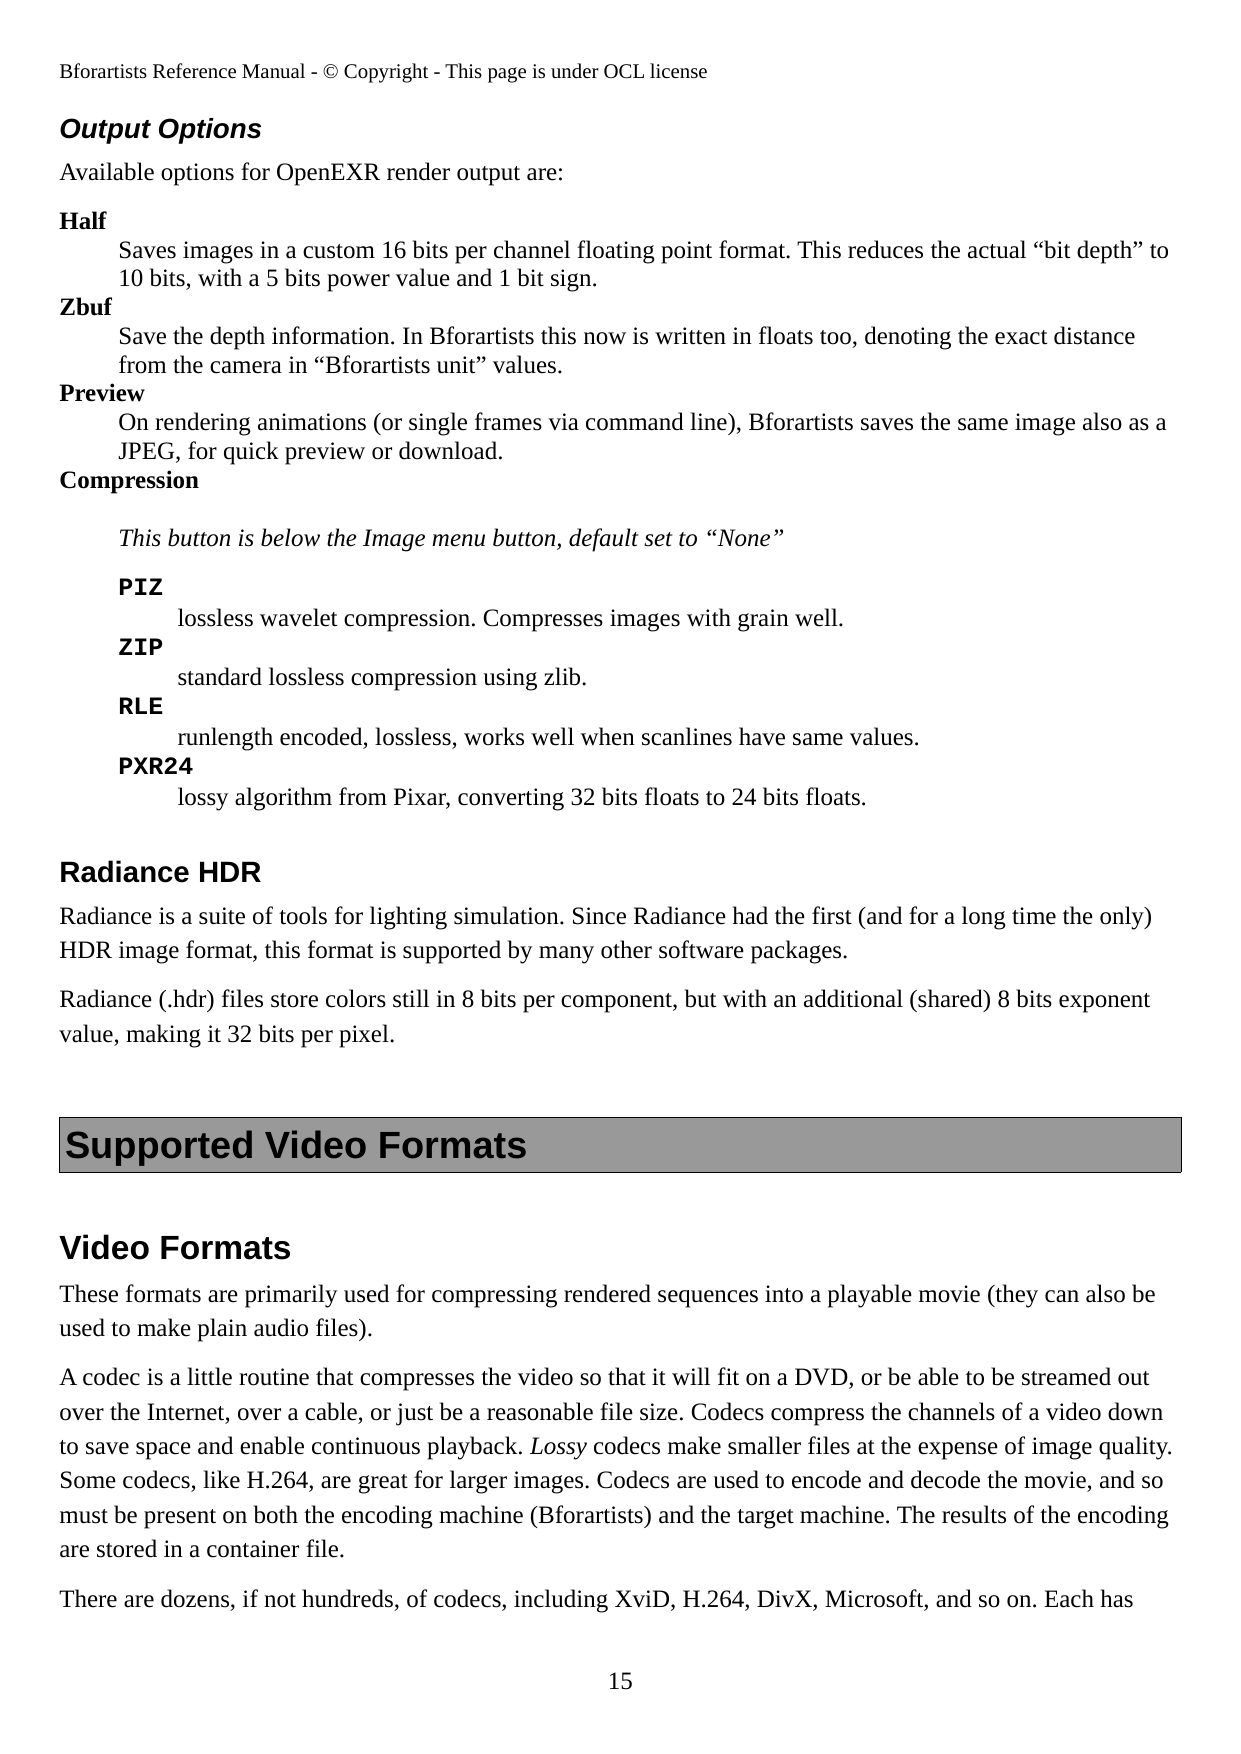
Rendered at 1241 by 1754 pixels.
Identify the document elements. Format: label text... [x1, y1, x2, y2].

text Radiance is a suite of tools for lighting simulation. Since Radiance had the first (and for a long time the only) HDR image format, this format is supported by many other software packages. [59, 901, 1181, 964]
subtitle Zbuf [59, 292, 1181, 321]
text These formats are primarily used for compressing rendered sequences into a playable movie (they can also be used to make plain audio files). [59, 1279, 1181, 1342]
list Save the depth information. In Bforartists this now is written in floats too, denoting the exact distance from the camera in “Bforartists unit” values. [118, 321, 1181, 378]
list On rendering animations (or single frames via command line), Bforartists saves the same image also as a JPEG, for quick preview or download. [118, 407, 1181, 465]
list lossless wavelet compression. Compresses images with grain well. [177, 603, 1181, 632]
subtitle PXR24 [118, 751, 1181, 782]
subtitle Radiance HDR [59, 854, 1181, 888]
subtitle PIZ [118, 572, 1181, 603]
text Radiance (.hdr) files store colors still in 8 bits per component, but with an additional (shared) 8 bits exponent value, making it 32 bits per pixel. [59, 984, 1181, 1047]
list standard lossless compression using zlib. [177, 662, 1181, 691]
list runlength encoded, lossless, works well when scanlines have same values. [177, 722, 1181, 751]
text Available options for OpenEXR render output are: [59, 157, 1181, 186]
table_header Supported Video Formats [60, 1118, 1181, 1172]
subtitle Video Formats [59, 1227, 1181, 1266]
list Saves images in a custom 16 bits per channel floating point format. This reduces the actual “bit depth” to 10 bits, with a 5 bits power value and 1 bit sign. [118, 235, 1181, 292]
list lossy algorithm from Pixar, converting 32 bits floats to 24 bits floats. [177, 782, 1181, 810]
text This button is below the Image menu button, default set to “None” [118, 523, 1181, 552]
subtitle RLE [118, 691, 1181, 722]
subtitle Preview [59, 378, 1181, 407]
text There are dozens, if not hundreds, of codecs, including XviD, H.264, DivX, Microsoft, and so on. Each has [59, 1584, 1181, 1612]
subtitle Compression [59, 465, 1181, 493]
subtitle Output Options [59, 113, 1181, 144]
subtitle Half [59, 206, 1181, 235]
subtitle ZIP [118, 632, 1181, 662]
text A codec is a little routine that compresses the video so that it will fit on a DVD, or be able to be streamed out over the Internet, over a cable, or just be a reasonable file size. Codecs compress the channels of a video down to save space and enable continuous playback. Lossy codecs make smaller files at the expense of image quality. Some codecs, like H.264, are great for larger images. Codecs are used to encode and decode the movie, and so must be present on both the encoding machine (Bforartists) and the target machine. The results of the encoding are stored in a container file. [59, 1362, 1181, 1563]
